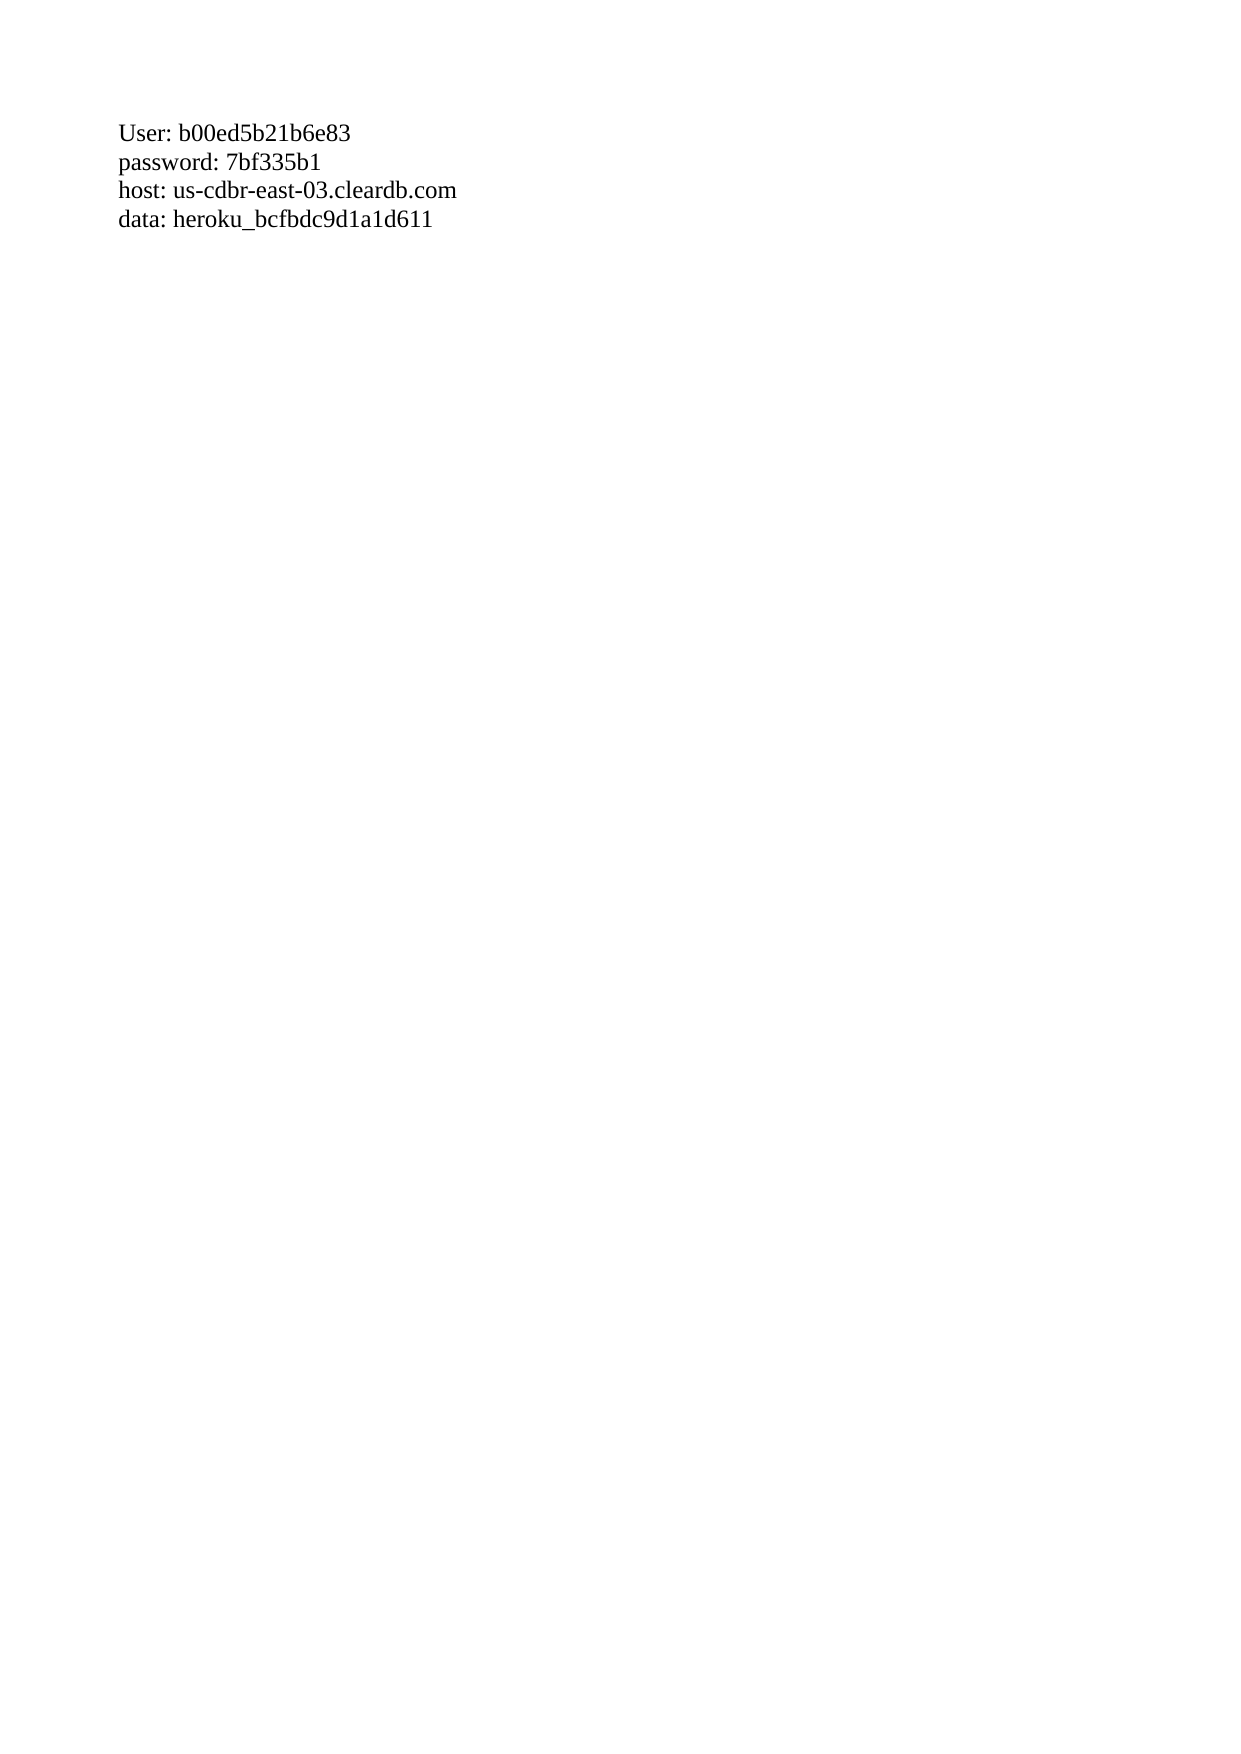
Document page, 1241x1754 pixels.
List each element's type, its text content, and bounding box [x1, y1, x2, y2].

text host: us-cdbr-east-03.cleardb.com [118, 176, 1122, 204]
text password: 7bf335b1 [118, 147, 1122, 176]
text data: heroku_bcfbdc9d1a1d611 [118, 204, 1122, 233]
text User: b00ed5b21b6e83 [118, 118, 1122, 147]
